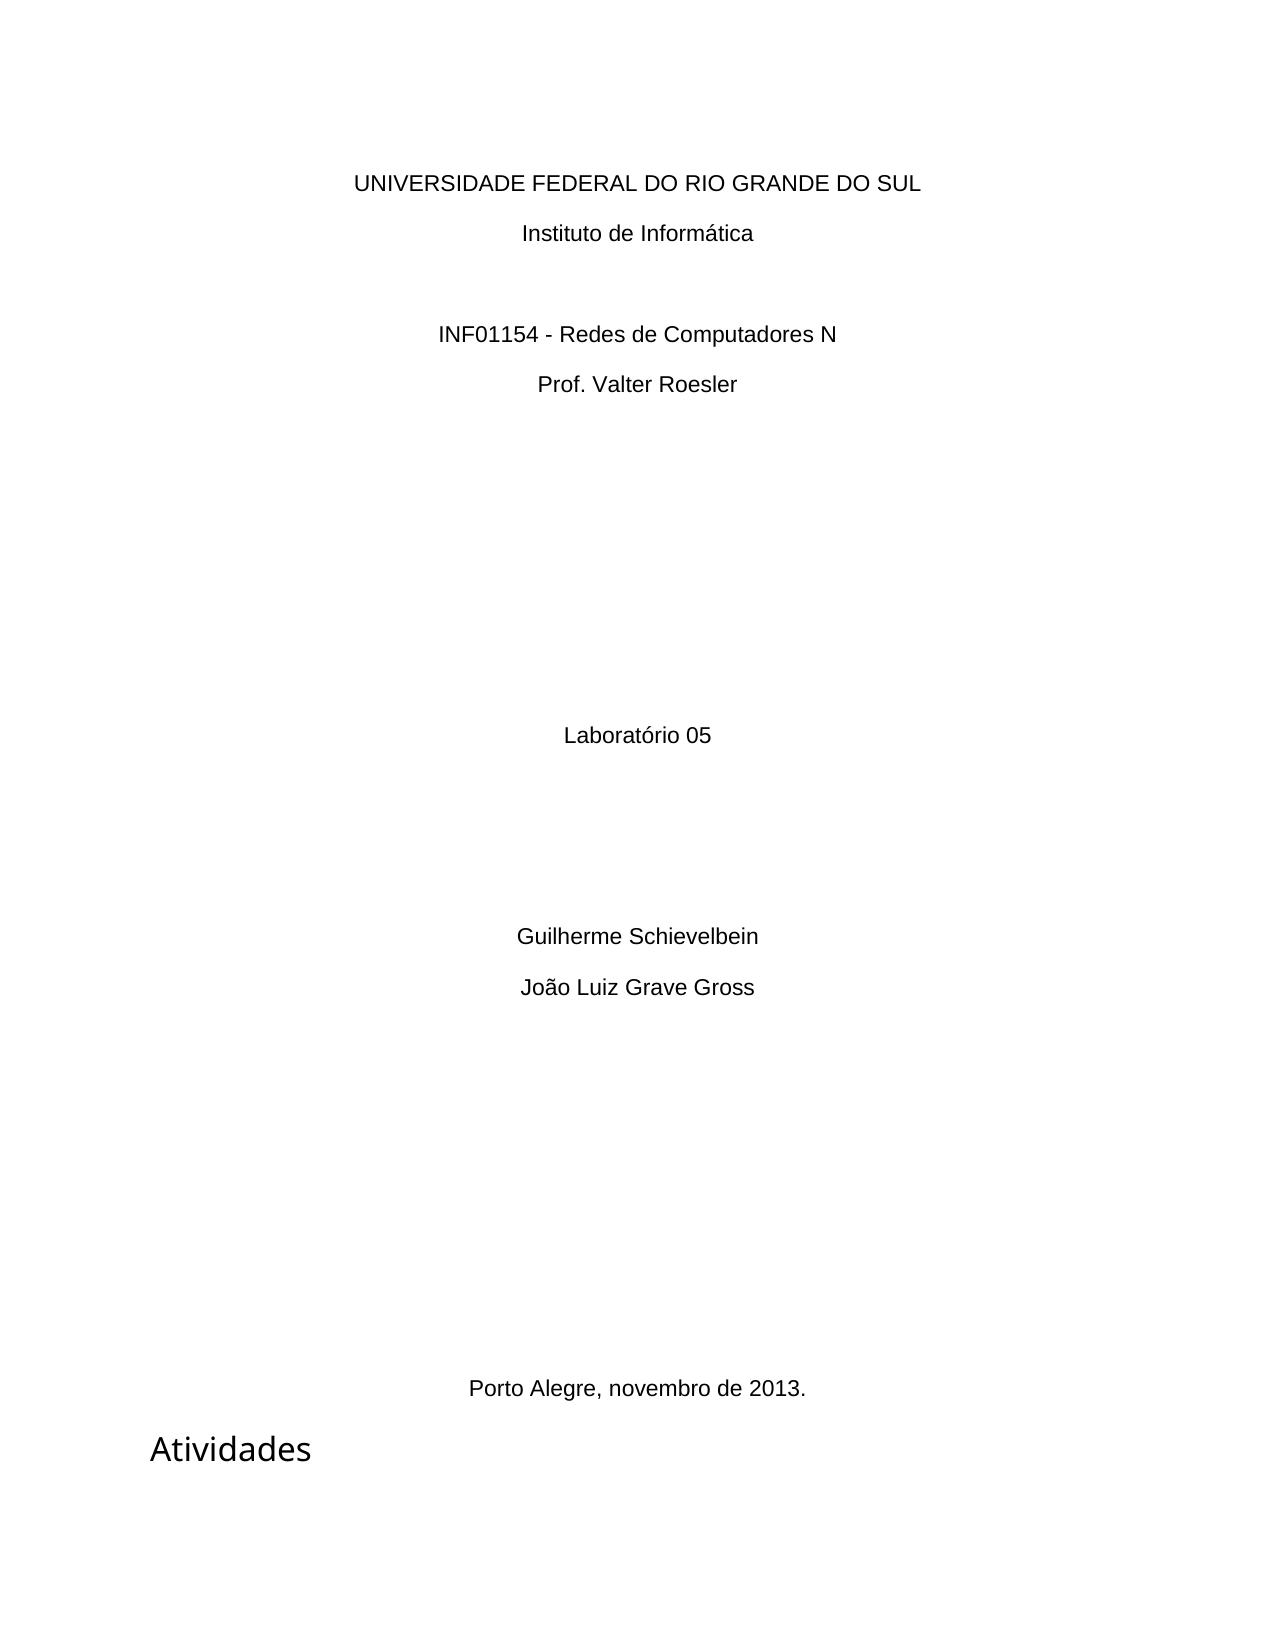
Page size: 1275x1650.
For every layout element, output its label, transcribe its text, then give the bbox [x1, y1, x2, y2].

text INF01154 - Redes de Computadores N [150, 321, 1125, 347]
subtitle Atividades [150, 1426, 1125, 1471]
text João Luiz Grave Gross [150, 974, 1125, 1000]
text Instituto de Informática [150, 221, 1125, 247]
text Porto Alegre, novembro de 2013. [150, 1376, 1125, 1401]
text Guilherme Schievelbein [150, 924, 1125, 949]
text UNIVERSIDADE FEDERAL DO RIO GRANDE DO SUL [150, 171, 1125, 196]
text Prof. Valter Roesler [150, 372, 1125, 397]
text Laboratório 05 [150, 723, 1125, 749]
